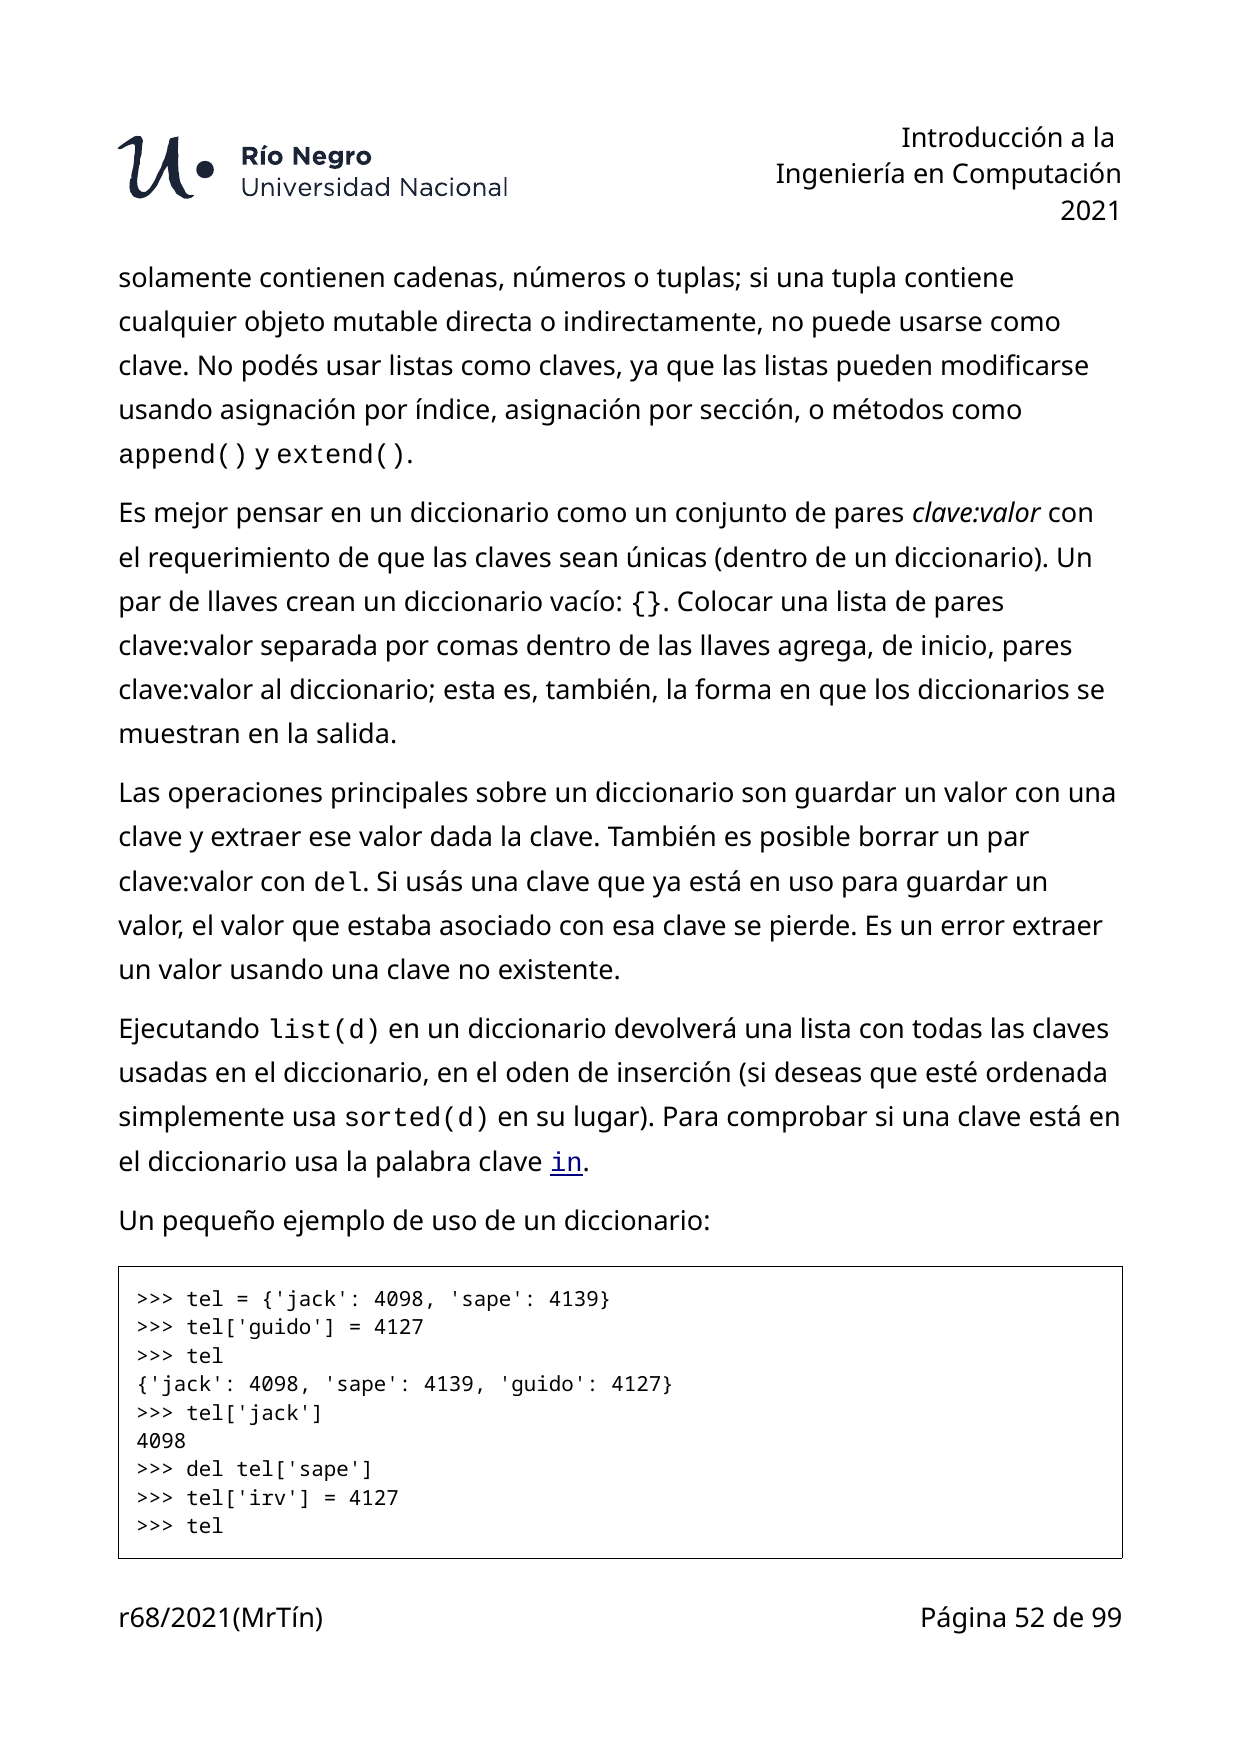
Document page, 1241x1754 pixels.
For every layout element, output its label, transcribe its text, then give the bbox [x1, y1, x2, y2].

text >>> tel = {'jack': 4098, 'sape': 4139} [119, 1267, 1122, 1294]
text >>> tel['irv'] = 4127 [119, 1465, 1122, 1493]
text >>> del tel['sape'] [119, 1437, 1122, 1465]
text Es mejor pensar en un diccionario como un conjunto de pares clave:valor con el requerimiento de que las claves sean únicas (dentro de un diccionario). Un par de llaves crean un diccionario vacío: {}. Colocar una lista de pares clave:valor separada por comas dentro de las llaves agrega, de inicio, pares clave:valor al diccionario; esta es, también, la forma en que los diccionarios se muestran en la salida. [118, 494, 1122, 752]
text >>> tel [119, 1323, 1122, 1351]
text >>> tel['jack'] [119, 1380, 1122, 1408]
text solamente contienen cadenas, números o tuplas; si una tupla contiene cualquier objeto mutable directa o indirectamente, no puede usarse como clave. No podés usar listas como claves, ya que las listas pueden modificarse usando asignación por índice, asignación por sección, o métodos como append() y extend(). [118, 258, 1122, 472]
text {'jack': 4098, 'sape': 4139, 'guido': 4127} [119, 1351, 1122, 1380]
text >>> tel['guido'] = 4127 [119, 1294, 1122, 1323]
text Las operaciones principales sobre un diccionario son guardar un valor con una clave y extraer ese valor dada la clave. También es posible borrar un par clave:valor con del. Si usás una clave que ya está en uso para guardar un valor, el valor que estaba asociado con esa clave se pierde. Es un error extraer un valor usando una clave no existente. [118, 774, 1122, 987]
text >>> tel [119, 1493, 1122, 1558]
text Un pequeño ejemplo de uso de un diccionario: [118, 1201, 1122, 1238]
text 4098 [119, 1408, 1122, 1437]
text Ejecutando list(d) en un diccionario devolverá una lista con todas las claves usadas en el diccionario, en el oden de inserción (si deseas que esté ordenada simplemente usa sorted(d) en su lugar). Para comprobar si una clave está en el diccionario usa la palabra clave in. [118, 1009, 1122, 1179]
